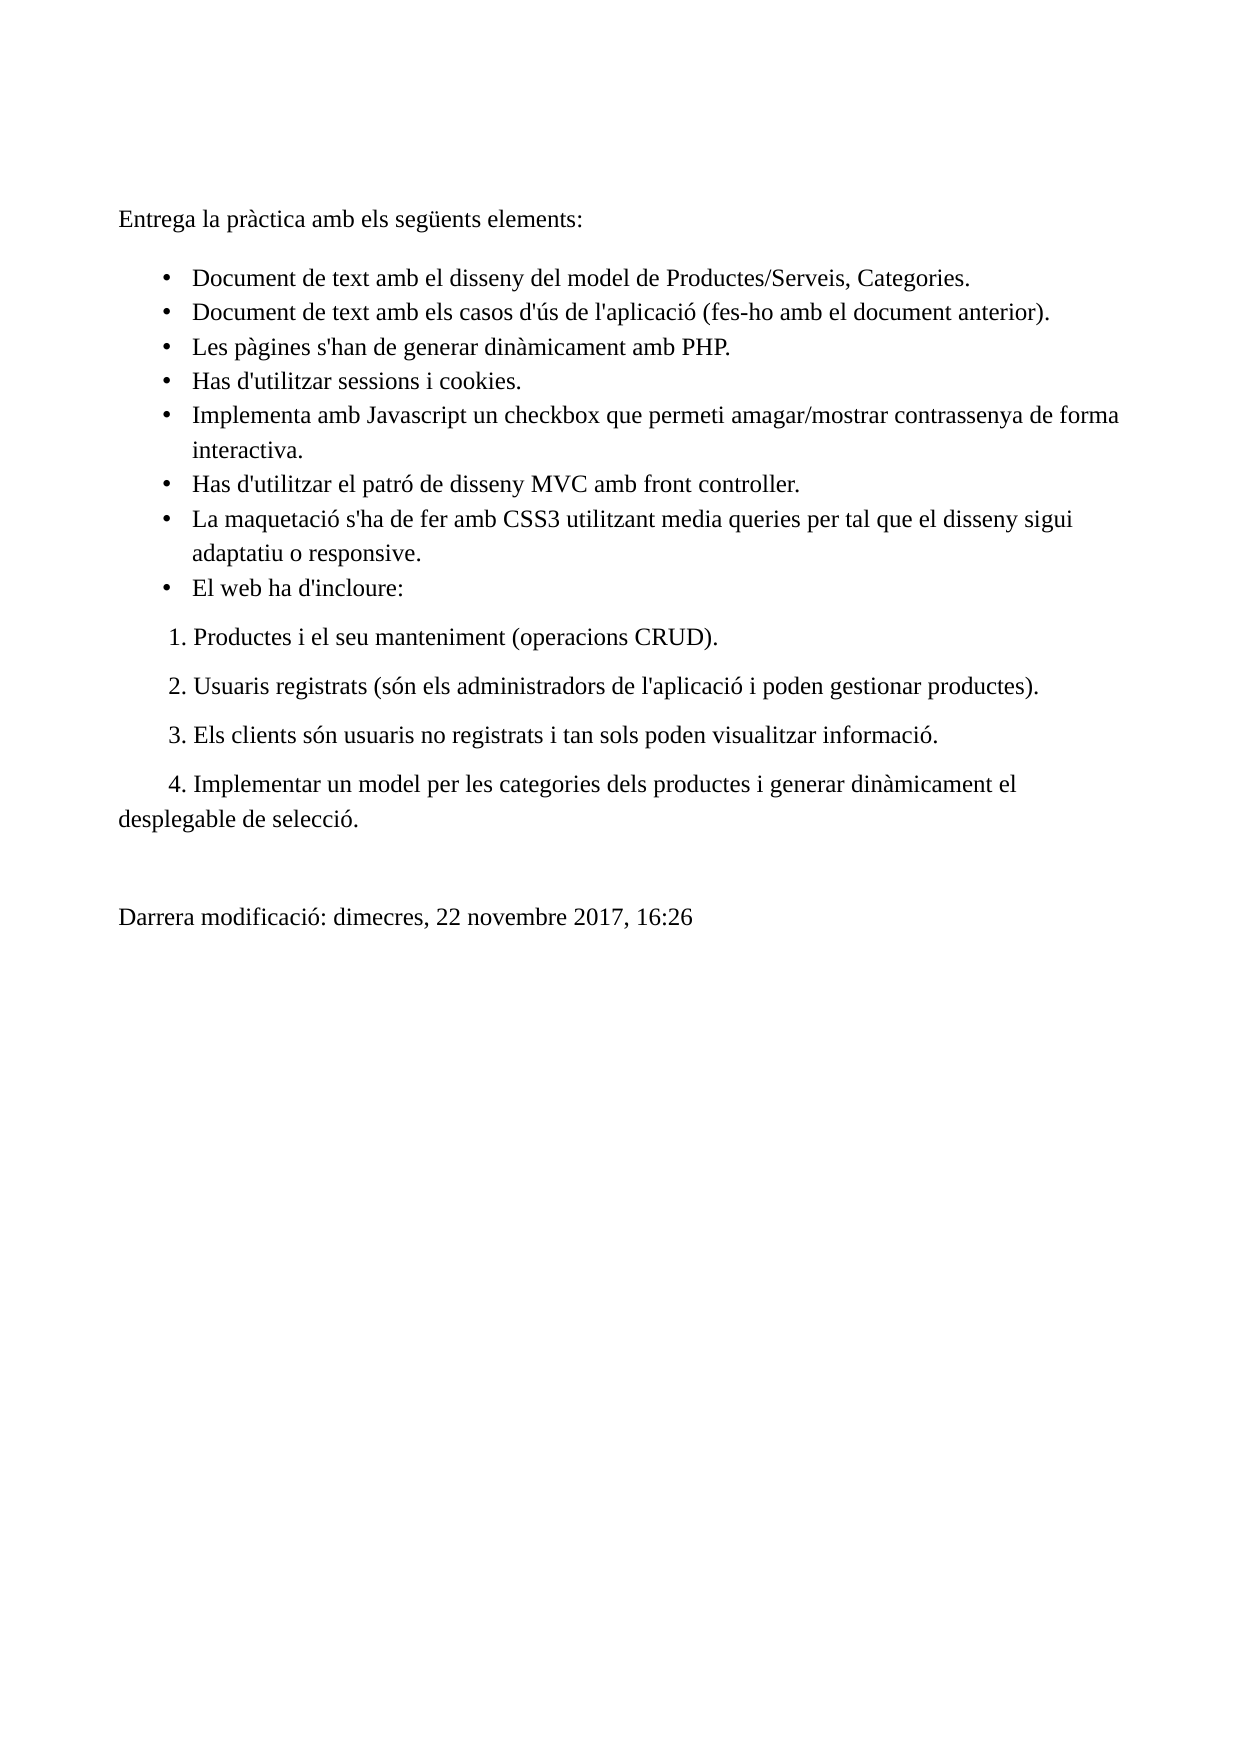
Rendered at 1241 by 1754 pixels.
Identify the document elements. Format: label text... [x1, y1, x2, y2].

text 3. Els clients són usuaris no registrats i tan sols poden visualitzar informació. [118, 720, 1122, 749]
list Document de text amb el disseny del model de Productes/Serveis, Categories. [162, 263, 1122, 291]
list Document de text amb els casos d'ús de l'aplicació (fes-ho amb el document anterior). [162, 297, 1122, 326]
list El web ha d'incloure: [162, 573, 1122, 602]
list Has d'utilitzar sessions i cookies. [162, 366, 1122, 395]
text Entrega la pràctica amb els següents elements: [118, 204, 1122, 233]
list Implementa amb Javascript un checkbox que permeti amagar/mostrar contrassenya de forma interactiva. [162, 401, 1122, 464]
text 4. Implementar un model per les categories dels productes i generar dinàmicament el desplegable de selecció. [118, 769, 1122, 832]
text 2. Usuaris registrats (són els administradors de l'aplicació i poden gestionar productes). [118, 671, 1122, 700]
text 1. Productes i el seu manteniment (operacions CRUD). [118, 622, 1122, 651]
list Has d'utilitzar el patró de disseny MVC amb front controller. [162, 469, 1122, 498]
text Darrera modificació: dimecres, 22 novembre 2017, 16:26 [118, 902, 1122, 931]
list La maquetació s'ha de fer amb CSS3 utilitzant media queries per tal que el disseny sigui adaptatiu o responsive. [162, 504, 1122, 567]
list Les pàgines s'han de generar dinàmicament amb PHP. [162, 332, 1122, 360]
